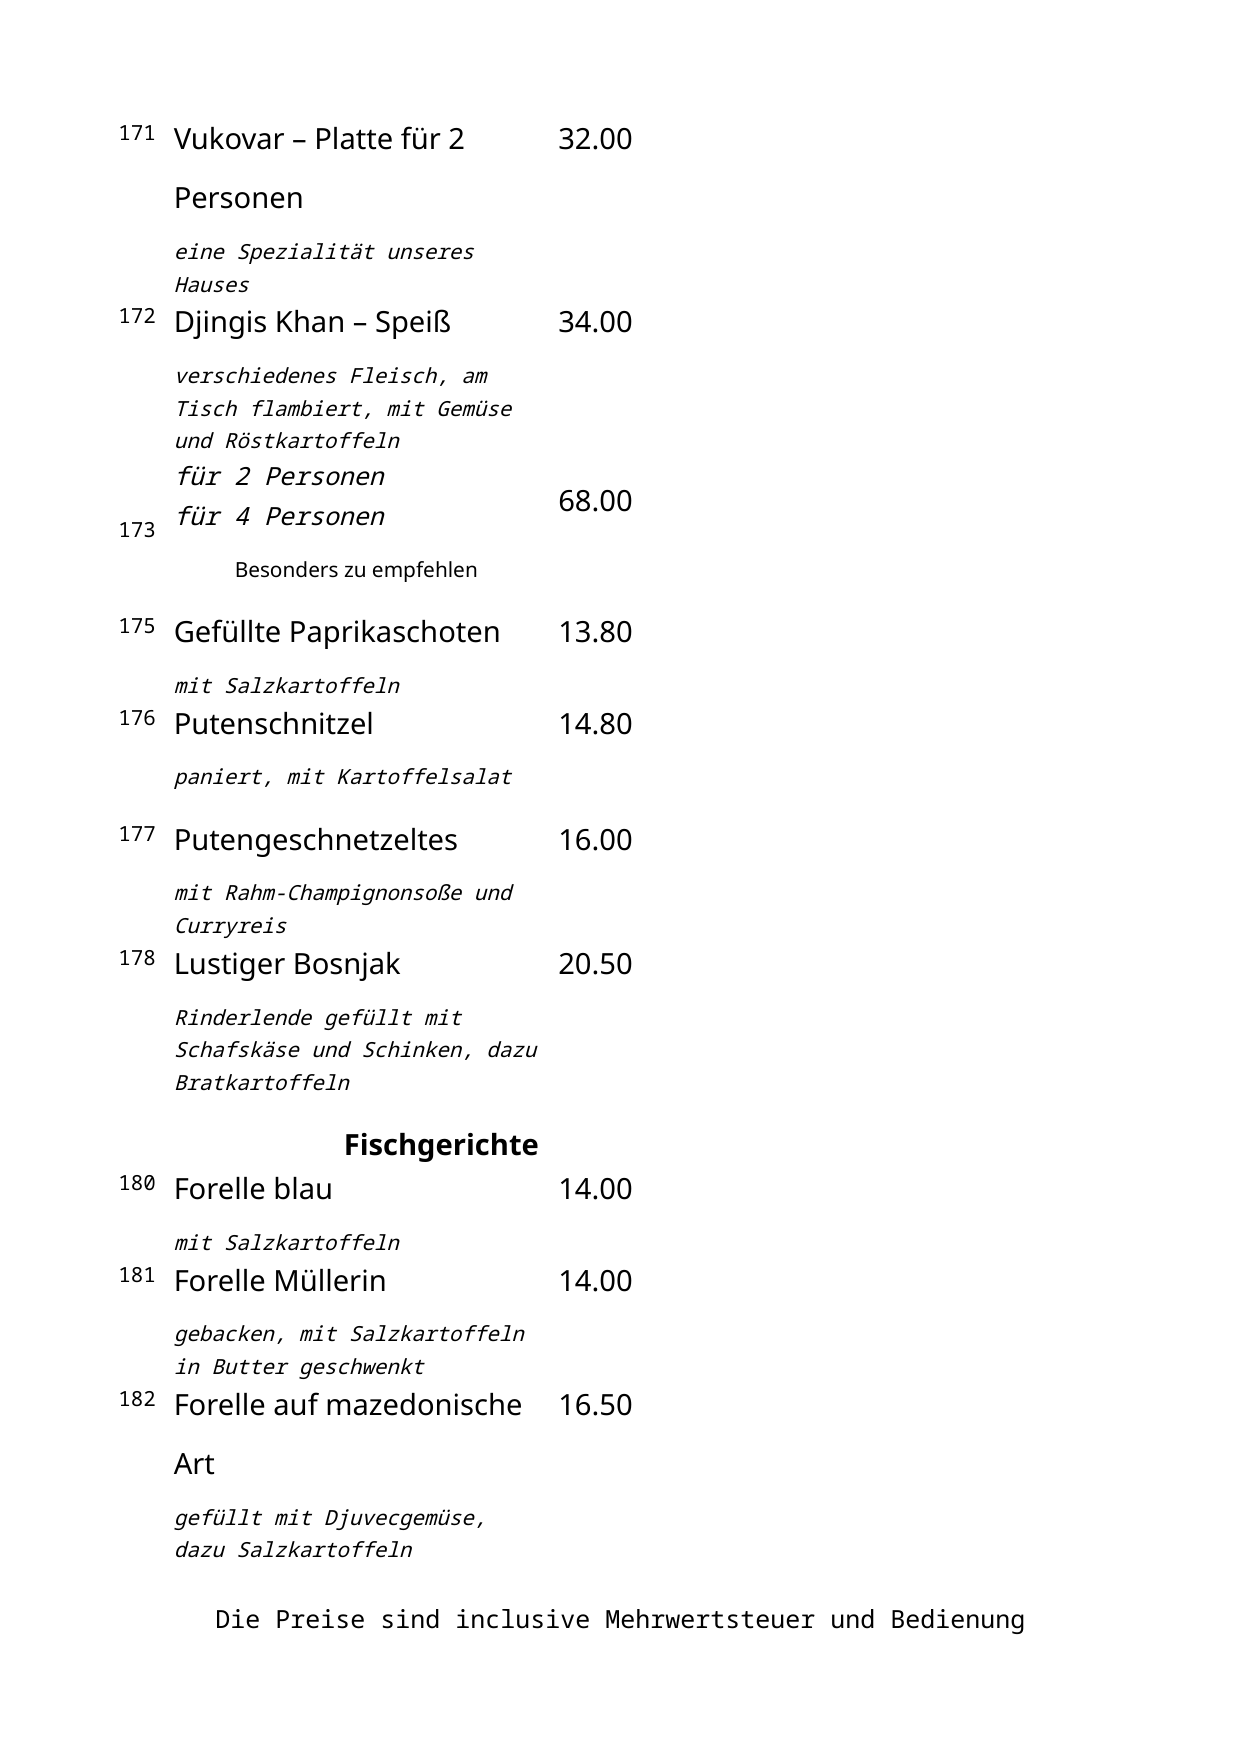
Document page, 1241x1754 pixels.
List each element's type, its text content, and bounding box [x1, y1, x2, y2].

table_cell 14.00 [539, 1260, 632, 1384]
table_cell 16.00 [539, 819, 632, 943]
table_cell 175 [118, 611, 173, 703]
table_header 171 [118, 118, 173, 302]
table_cell 178 [118, 943, 173, 1100]
table_cell Forelle blau mit Salzkartoffeln [174, 1169, 539, 1260]
table_cell Putenschnitzel paniert, mit Kartoffelsalat [174, 703, 539, 819]
table_cell 13.80 [539, 611, 632, 703]
table_cell 14.00 [539, 1169, 632, 1260]
table_cell Forelle auf mazedonische Art gefüllt mit Djuvecgemüse, dazu Salzkartoffeln [174, 1384, 539, 1568]
table_cell Besonders zu empfehlen [174, 555, 539, 611]
table_cell 182 [118, 1384, 173, 1568]
table_header Vukovar – Platte für 2 Personen eine Spezialität unseres Hauses [174, 118, 539, 302]
table_cell 20.50 [539, 943, 632, 1100]
table_cell 34.00 68.00 [539, 302, 632, 555]
table_cell Djingis Khan – Speiß verschiedenes Fleisch, am Tisch flambiert, mit Gemüse und Röstkartoffeln für 2 Personen für 4 Personen [174, 302, 539, 555]
table_cell [539, 1100, 632, 1168]
table_cell [539, 555, 632, 611]
table_cell Fischgerichte [174, 1100, 539, 1168]
table_cell [118, 1100, 173, 1168]
table_cell 16.50 [539, 1384, 632, 1568]
table_cell Lustiger Bosnjak Rinderlende gefüllt mit Schafskäse und Schinken, dazu Bratkartoffeln [174, 943, 539, 1100]
table_cell 180 [118, 1169, 173, 1260]
table_cell Gefüllte Paprikaschoten mit Salzkartoffeln [174, 611, 539, 703]
table_cell Putengeschnetzeltes mit Rahm-Champignonsoße und Curryreis [174, 819, 539, 943]
table_cell 172 173 [118, 302, 173, 555]
table_cell Forelle Müllerin gebacken, mit Salzkartoffeln in Butter geschwenkt [174, 1260, 539, 1384]
table_cell 181 [118, 1260, 173, 1384]
table_cell 177 [118, 819, 173, 943]
table_header 32.00 [539, 118, 632, 302]
table_cell [118, 555, 173, 611]
table_cell 176 [118, 703, 173, 819]
table_cell 14.80 [539, 703, 632, 819]
